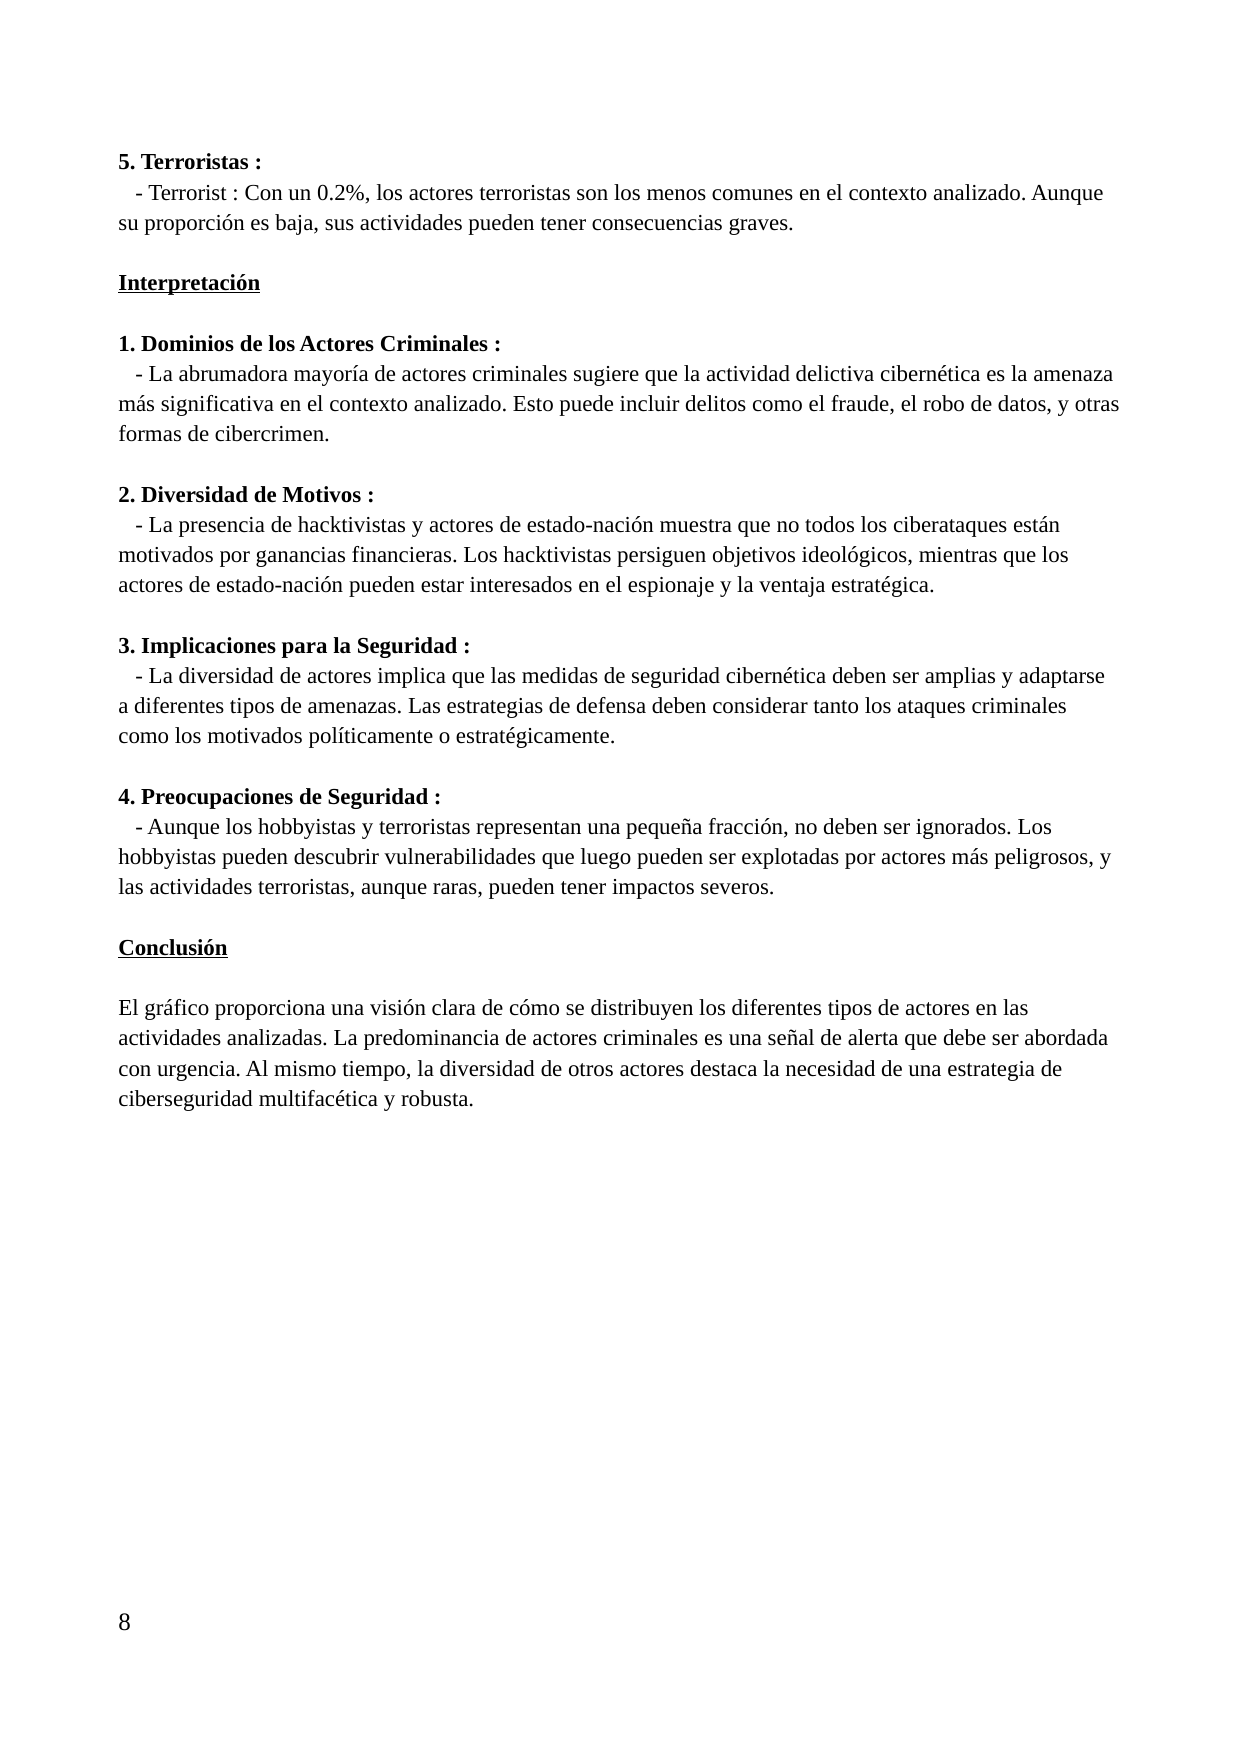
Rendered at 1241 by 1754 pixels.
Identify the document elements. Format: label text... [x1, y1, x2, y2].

text 5. Terroristas : - Terrorist : Con un 0.2%, los actores terroristas son los menos comunes en el contexto analizado. Aunque su proporción es baja, sus actividades pueden tener consecuencias graves. Interpretación 1. Dominios de los Actores Criminales : - La abrumadora mayoría de actores criminales sugiere que la actividad delictiva cibernética es la amenaza más significativa en el contexto analizado. Esto puede incluir delitos como el fraude, el robo de datos, y otras formas de cibercrimen. 2. Diversidad de Motivos : - La presencia de hacktivistas y actores de estado-nación muestra que no todos los ciberataques están motivados por ganancias financieras. Los hacktivistas persiguen objetivos ideológicos, mientras que los actores de estado-nación pueden estar interesados en el espionaje y la ventaja estratégica. 3. Implicaciones para la Seguridad : - La diversidad de actores implica que las medidas de seguridad cibernética deben ser amplias y adaptarse a diferentes tipos de amenazas. Las estrategias de defensa deben considerar tanto los ataques criminales como los motivados políticamente o estratégicamente. 4. Preocupaciones de Seguridad : - Aunque los hobbyistas y terroristas representan una pequeña fracción, no deben ser ignorados. Los hobbyistas pueden descubrir vulnerabilidades que luego pueden ser explotadas por actores más peligrosos, y las actividades terroristas, aunque raras, pueden tener impactos severos. Conclusión El gráfico proporciona una visión clara de cómo se distribuyen los diferentes tipos de actores en las actividades analizadas. La predominancia de actores criminales es una señal de alerta que debe ser abordada con urgencia. Al mismo tiempo, la diversidad de otros actores destaca la necesidad de una estrategia de ciberseguridad multifacética y robusta. [118, 118, 1122, 1144]
